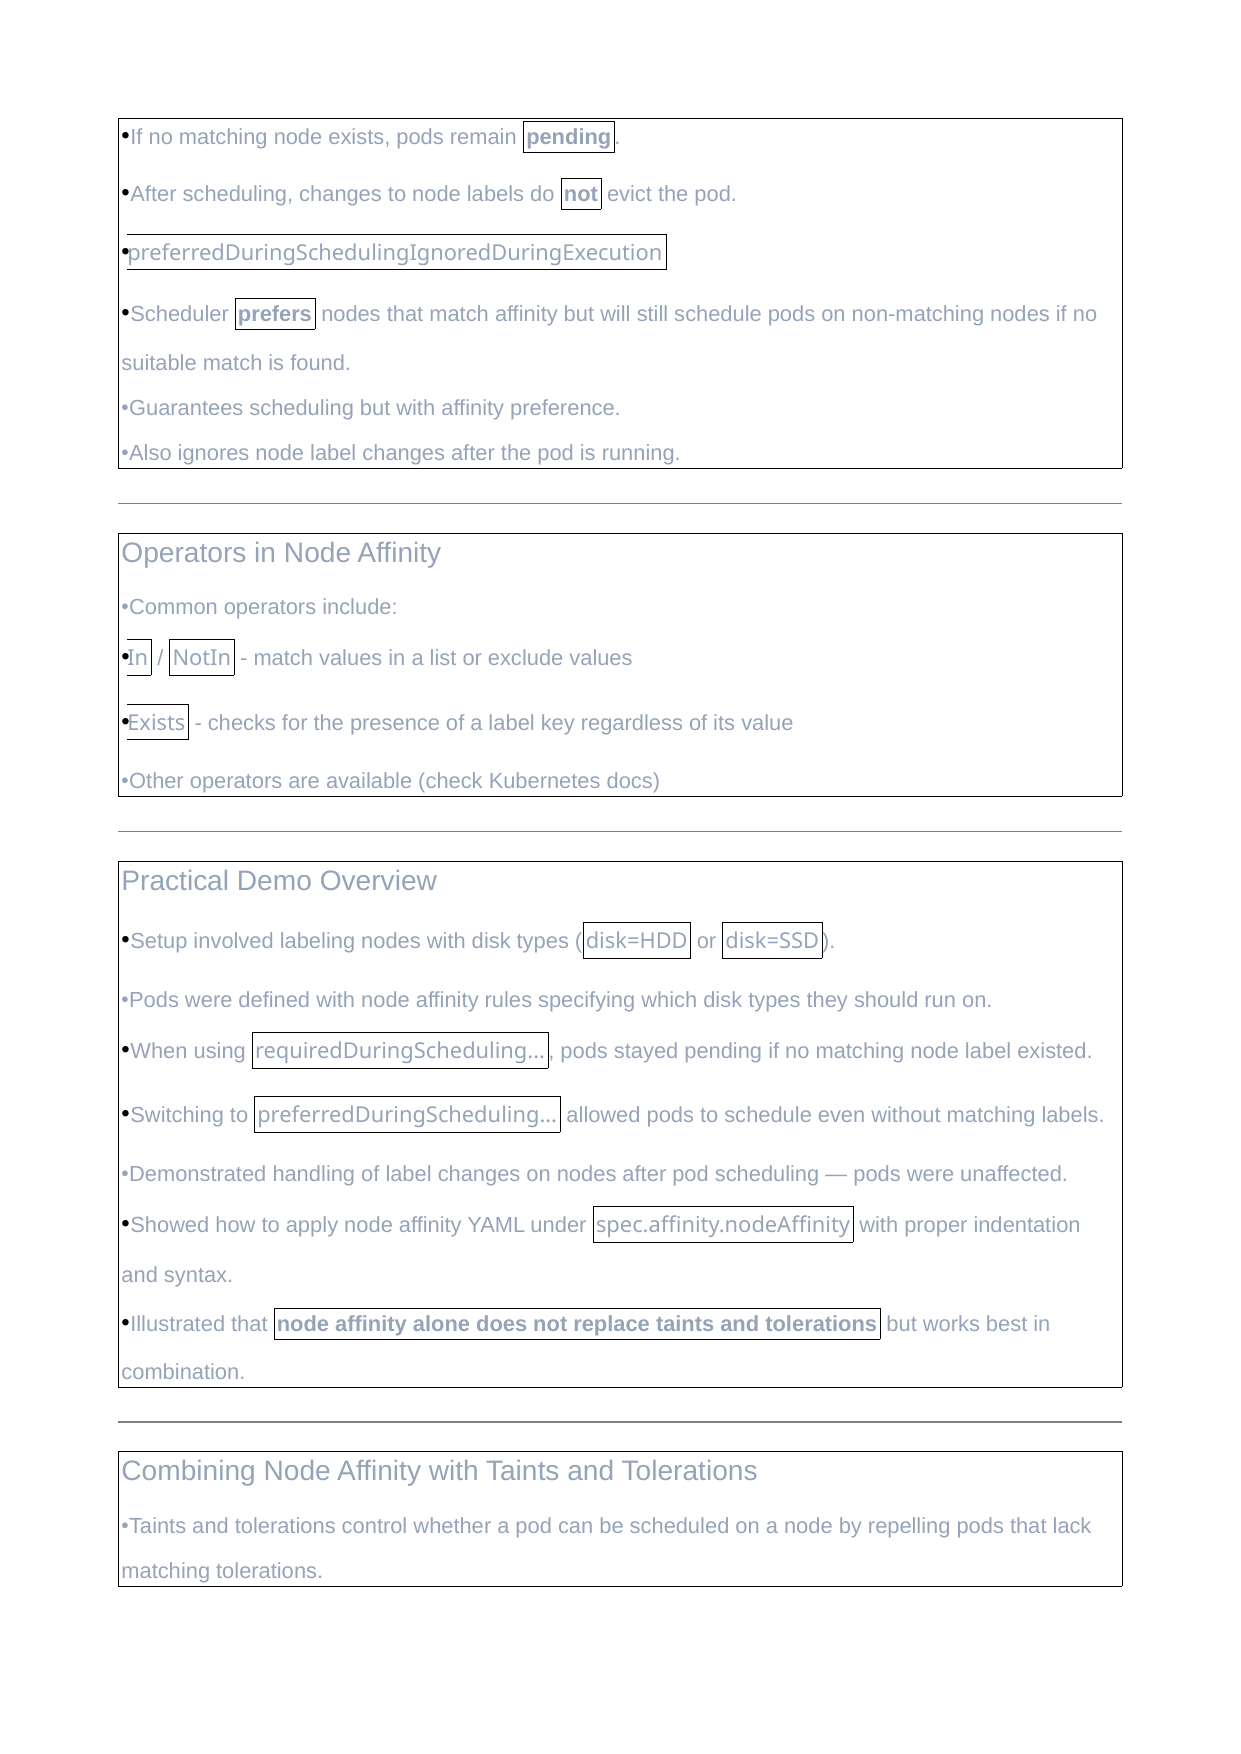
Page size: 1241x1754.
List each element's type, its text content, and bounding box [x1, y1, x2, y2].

subtitle Practical Demo Overview [119, 862, 1122, 896]
subtitle Operators in Node Affinity [119, 534, 1122, 568]
list Illustrated that node affinity alone does not replace taints and tolerations but works best in combination. [119, 1304, 1122, 1387]
list Pods were defined with node affinity rules specifying which disk types they should run on. [119, 983, 1122, 1012]
list Demonstrated handling of label changes on nodes after pod scheduling — pods were unaffected. [119, 1158, 1122, 1186]
list Other operators are available (check Kubernetes docs) [119, 765, 1122, 796]
list When using requiredDuringScheduling..., pods stayed pending if no matching node label existed. [119, 1029, 1122, 1068]
list After scheduling, changes to node labels do not evict the pod. [119, 174, 1122, 209]
list Exists - checks for the presence of a label key regardless of its value [119, 701, 1122, 739]
list If no matching node exists, pods remain pending. [119, 119, 1122, 152]
subtitle Combining Node Affinity with Taints and Tolerations [119, 1452, 1122, 1487]
list Showed how to apply node affinity YAML under spec.affinity.nodeAffinity with proper indentation and syntax. [119, 1203, 1122, 1287]
list Taints and tolerations control whether a pod can be scheduled on a node by repelling pods that lack matching tolerations. [119, 1509, 1122, 1586]
list Also ignores node label changes after the pod is running. [119, 437, 1122, 468]
list preferredDuringSchedulingIgnoredDuringExecution [119, 231, 1122, 269]
list Guarantees scheduling but with affinity preference. [119, 392, 1122, 420]
list Setup involved labeling nodes with disk types (disk=HDD or disk=SSD). [119, 919, 1122, 958]
list Switching to preferredDuringScheduling... allowed pods to schedule even without matching labels. [119, 1093, 1122, 1132]
list Common operators include: [119, 591, 1122, 619]
list In / NotIn - match values in a list or exclude values [119, 636, 1122, 675]
list Scheduler prefers nodes that match affinity but will still schedule pods on non-matching nodes if no suitable match is found. [119, 295, 1122, 375]
